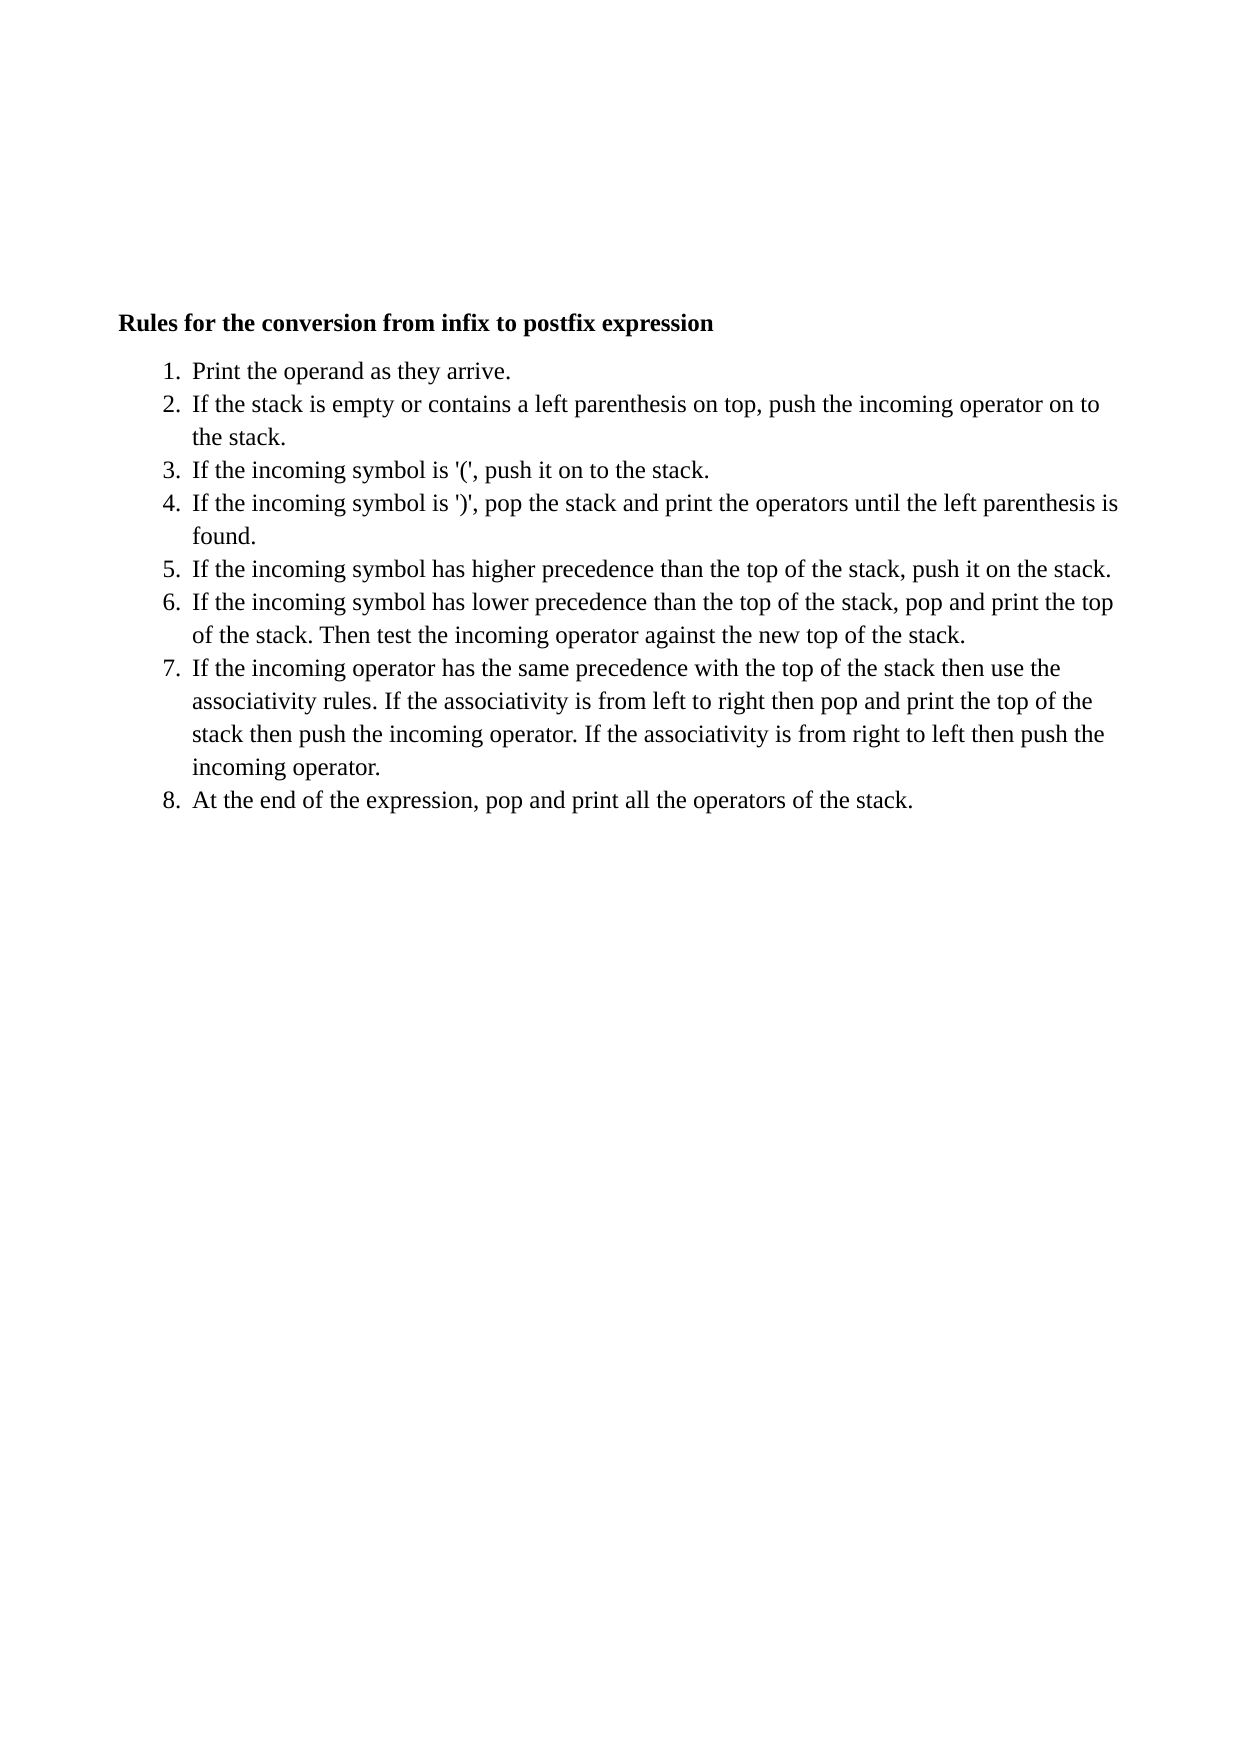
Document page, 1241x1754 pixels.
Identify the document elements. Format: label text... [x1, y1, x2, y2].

list If the incoming symbol has higher precedence than the top of the stack, push it on the stack. [162, 554, 1122, 583]
list If the incoming operator has the same precedence with the top of the stack then use the associativity rules. If the associativity is from left to right then pop and print the top of the stack then push the incoming operator. If the associativity is from right to left then push the incoming operator. [162, 653, 1122, 781]
list Print the operand as they arrive. [162, 356, 1122, 385]
list At the end of the expression, pop and print all the operators of the stack. [162, 785, 1122, 814]
list If the incoming symbol is ')', pop the stack and print the operators until the left parenthesis is found. [162, 488, 1122, 550]
text Rules for the conversion from infix to postfix expression [118, 308, 1122, 337]
list If the stack is empty or contains a left parenthesis on top, push the incoming operator on to the stack. [162, 389, 1122, 451]
list If the incoming symbol is '(', push it on to the stack. [162, 455, 1122, 484]
list If the incoming symbol has lower precedence than the top of the stack, pop and print the top of the stack. Then test the incoming operator against the new top of the stack. [162, 587, 1122, 649]
